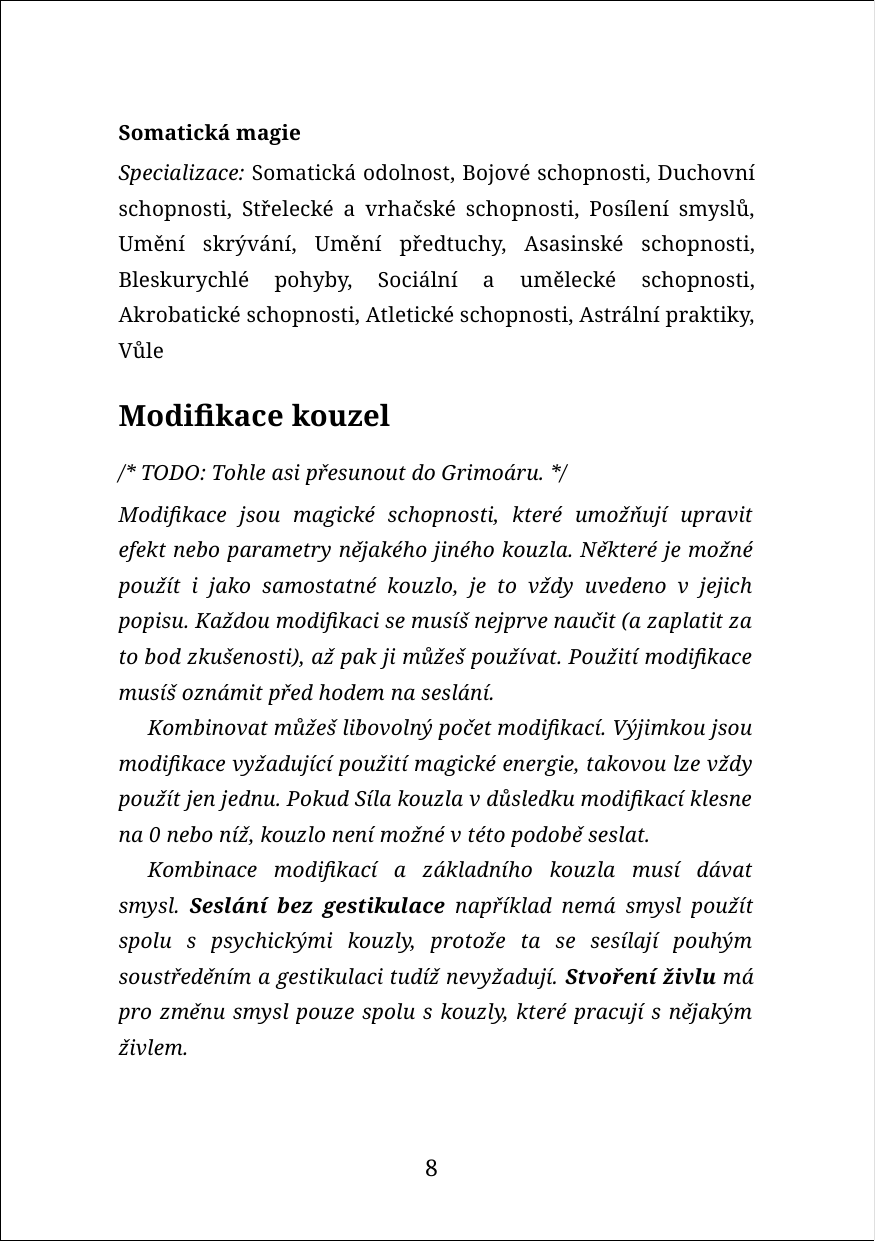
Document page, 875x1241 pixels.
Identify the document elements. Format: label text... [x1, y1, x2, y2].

subtitle Modifikace kouzel [118, 395, 756, 435]
subtitle Somatická magie [118, 118, 756, 147]
text Modifikace jsou magické schopnosti, které umožňují upravit efekt nebo parametry nějakého jiného kouzla. Některé je možné použít i jako samostatné kouzlo, je to vždy uvedeno v jejich popisu. Každou modifikaci se musíš nejprve naučit (a zaplatit za to bod zkušenosti), až pak ji můžeš používat. Použití modifikace musíš oznámit před hodem na seslání. Kombinovat můžeš libovolný počet modifikací. Výjimkou jsou modifikace vyžadující použití magické energie, takovou lze vždy použít jen jednu. Pokud Síla kouzla v důsledku modifikací klesne na 0 nebo níž, kouzlo není možné v této podobě seslat. Kombinace modifikací a základního kouzla musí dávat smysl. Seslání bez gestikulace například nemá smysl použít spolu s psychickými kouzly, protože ta se sesílají pouhým soustředěním a gestikulaci tudíž nevyžadují. Stvoření živlu má pro změnu smysl pouze spolu s kouzly, které pracují s nějakým živlem. [118, 500, 756, 1061]
text Specializace: Somatická odolnost, Bojové schopnosti, Duchovní schopnosti, Střelecké a vrhačské schopnosti, Posílení smyslů, Umění skrývání, Umění předtuchy, Asasinské schopnosti, Bleskurychlé pohyby, Sociální a umělecké schopnosti, Akrobatické schopnosti, Atletické schopnosti, Astrální praktiky, Vůle [118, 158, 756, 364]
text /* TODO: Tohle asi přesunout do Grimoáru. */ [118, 458, 756, 487]
